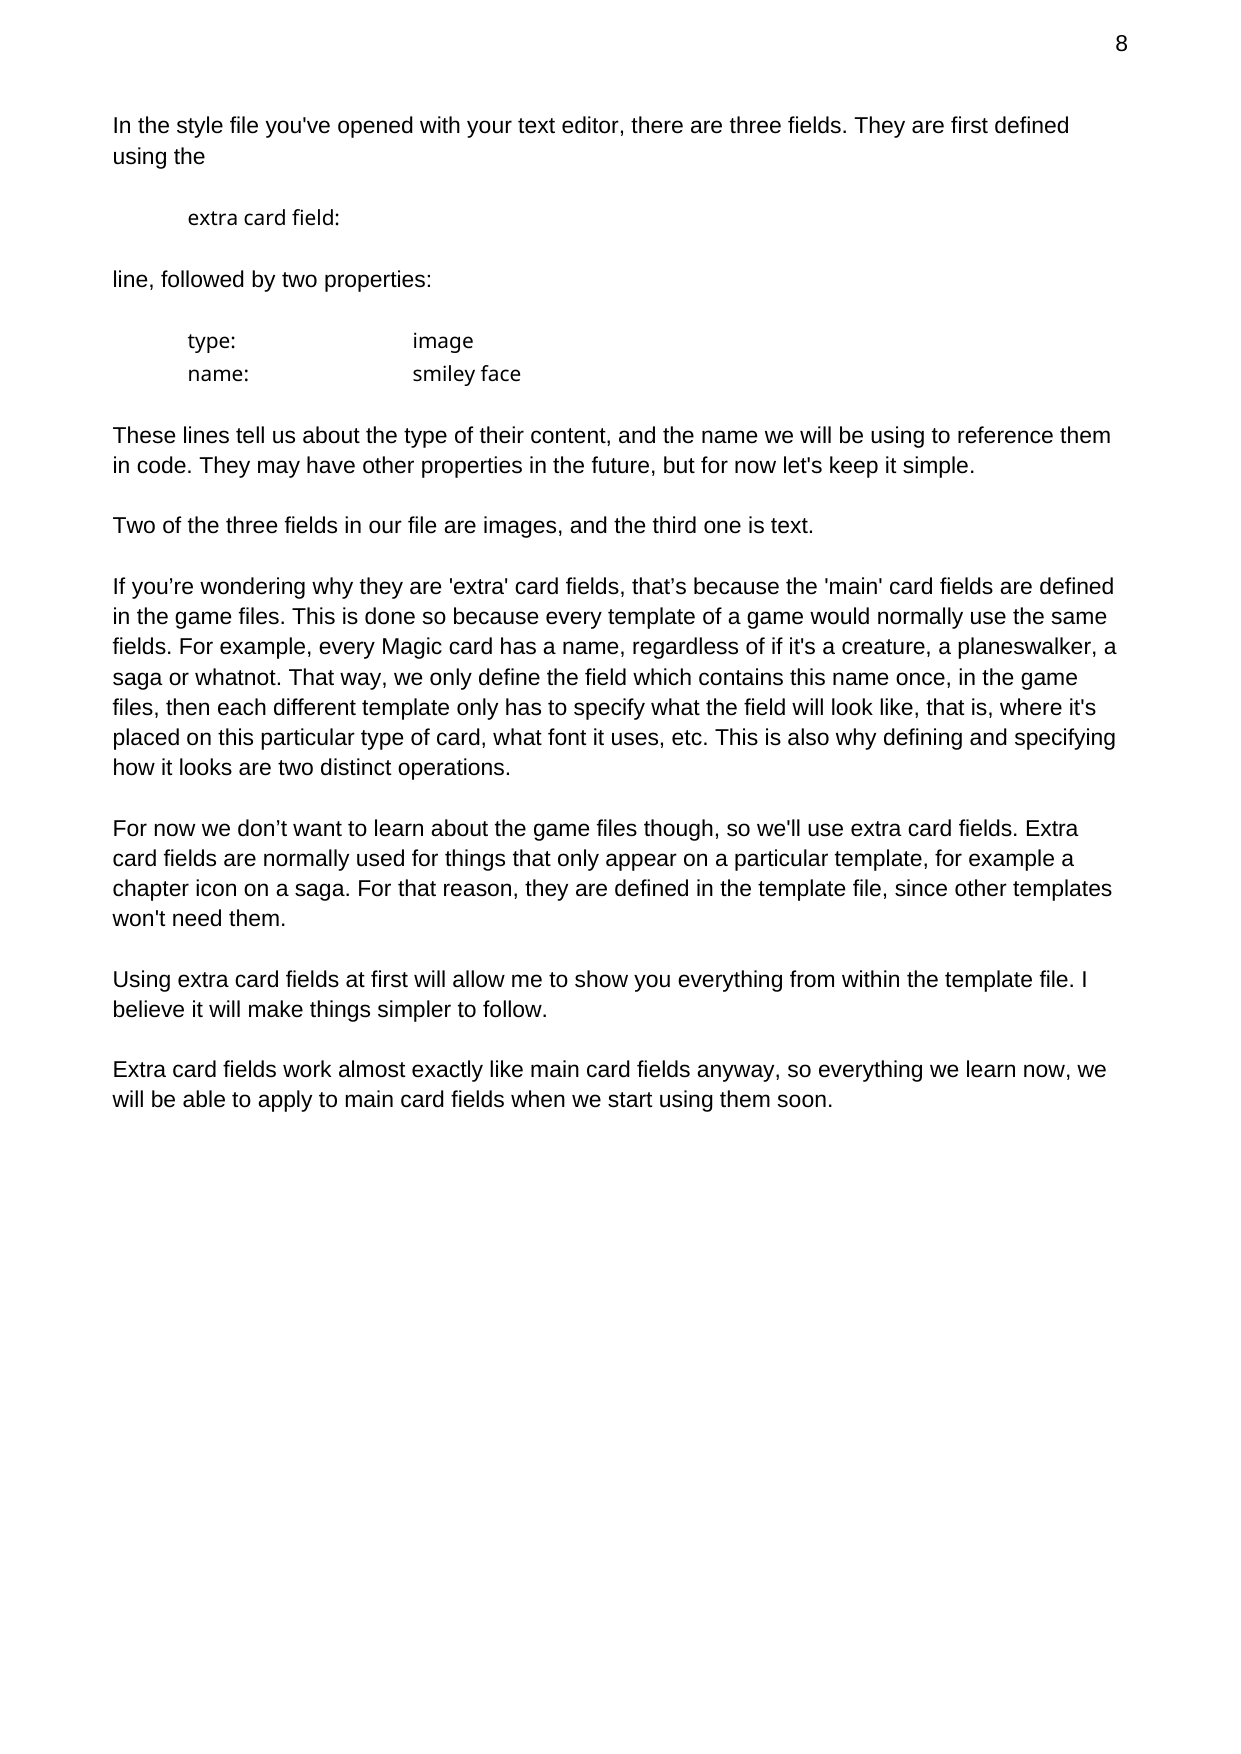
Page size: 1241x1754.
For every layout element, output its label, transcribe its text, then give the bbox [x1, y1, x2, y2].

text In the style file you've opened with your text editor, there are three fields. They are first defined using the [112, 112, 1128, 169]
text extra card field: [112, 203, 1128, 232]
text type: image [112, 326, 1128, 355]
text Using extra card fields at first will allow me to show you everything from within the template file. I believe it will make things simpler to follow. [112, 966, 1128, 1022]
text Extra card fields work almost exactly like main card fields anyway, so everything we learn now, we will be able to apply to main card fields when we start using them soon. [112, 1056, 1128, 1113]
text line, followed by two properties: [112, 266, 1128, 292]
text For now we don’t want to learn about the game files though, so we'll use extra card fields. Extra card fields are normally used for things that only appear on a particular template, for example a chapter icon on a saga. For that reason, they are defined in the template file, since other templates won't need them. [112, 814, 1128, 931]
text If you’re wondering why they are 'extra' card fields, that’s because the 'main' card fields are defined in the game files. This is done so because every template of a game would normally use the same fields. For example, every Magic card has a name, regardless of if it's a creature, a planeswalker, a saga or whatnot. That way, we only define the field which contains this name once, in the game files, then each different template only has to specify what the field will look like, that is, where it's placed on this particular type of card, what font it uses, etc. This is also why defining and specifying how it looks are two distinct operations. [112, 573, 1128, 780]
text Two of the three fields in our file are images, and the third one is text. [112, 512, 1128, 539]
text These lines tell us about the type of their content, and the name we will be using to reference them in code. They may have other properties in the future, but for now let's keep it simple. [112, 422, 1128, 478]
text name: smiley face [112, 359, 1128, 387]
